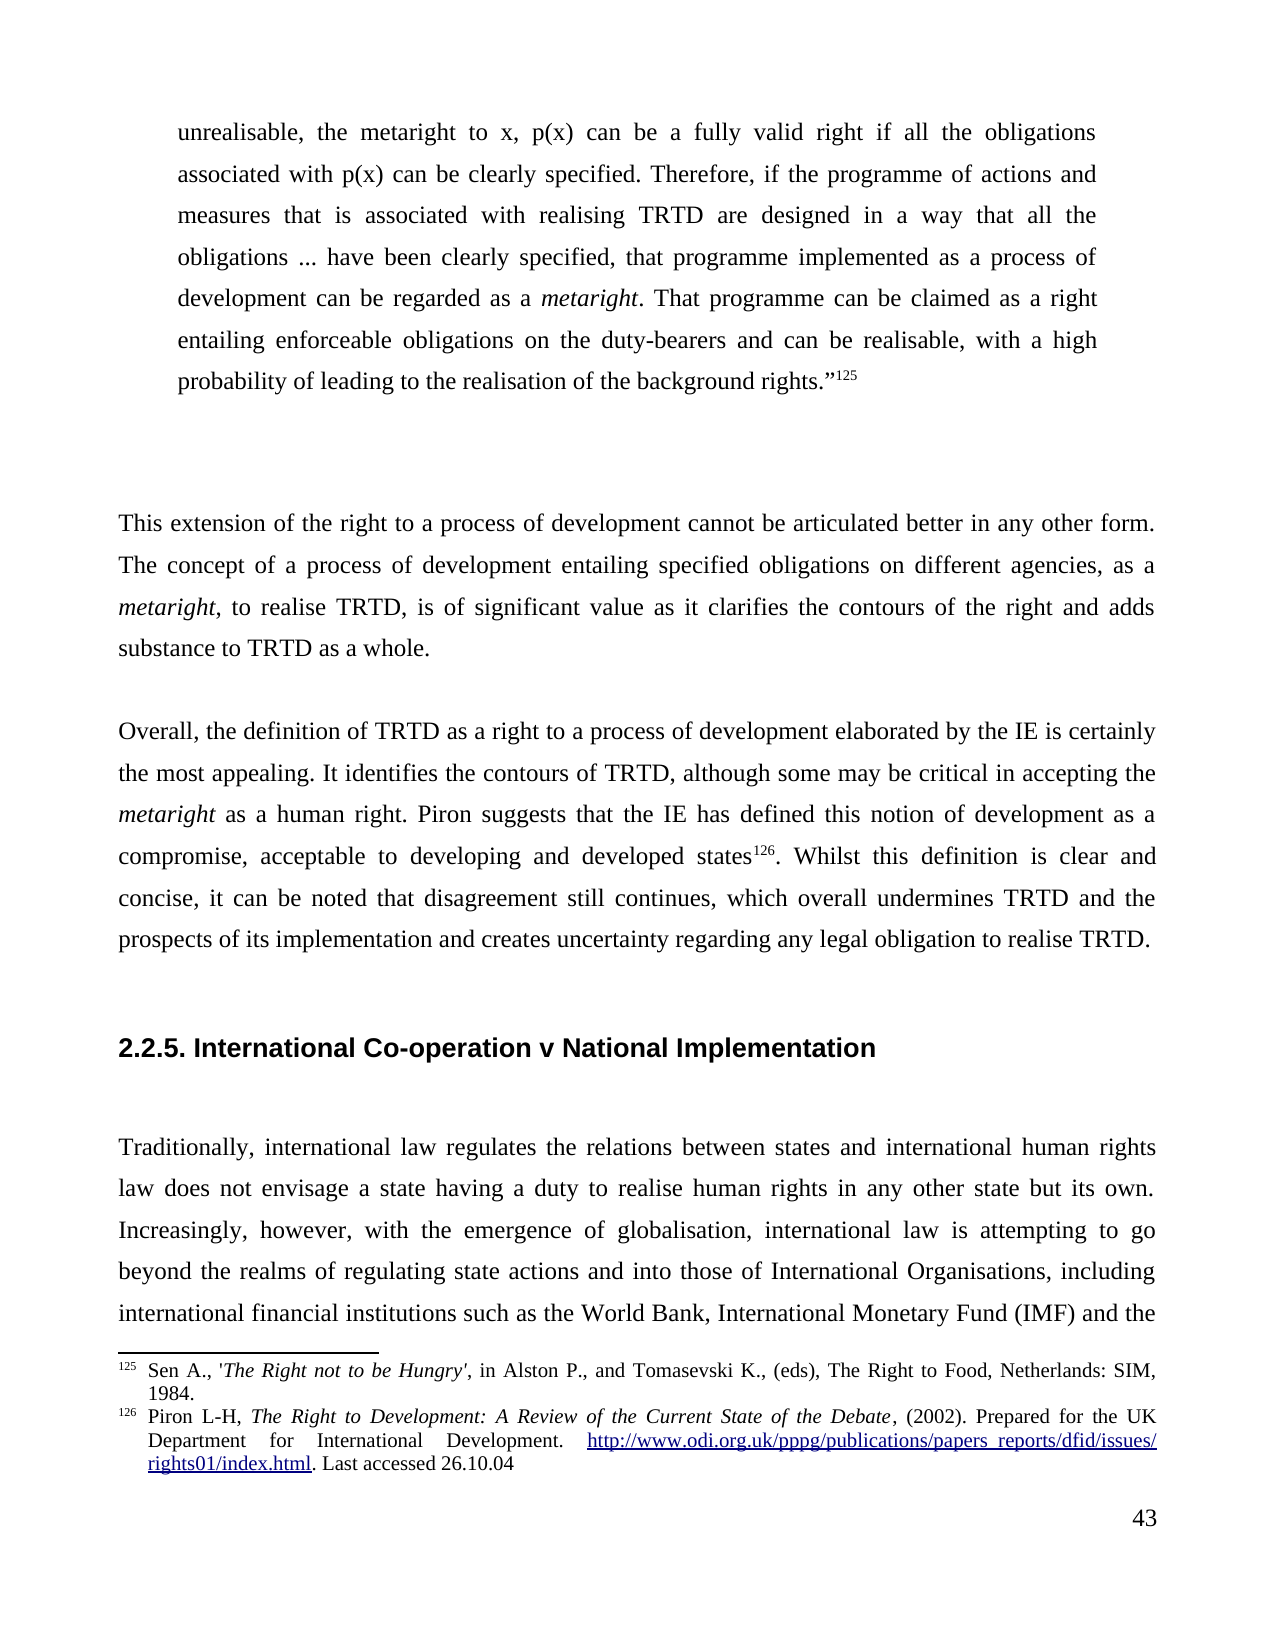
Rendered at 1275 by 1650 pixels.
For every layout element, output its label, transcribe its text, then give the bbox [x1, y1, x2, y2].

text Sen A., 'The Right not to be Hungry', in Alston P., and Tomasevski K., (eds), The Right to Food, Netherlands: SIM, 1984. [118, 1359, 1157, 1405]
text Piron L-H, The Right to Development: A Review of the Current State of the Debate, (2002). Prepared for the UK Department for International Development. http://www.odi.org.uk/pppg/publications/papers_reports/dfid/issues/rights01/index.html. Last accessed 26.10.04 [118, 1405, 1157, 1475]
text unrealisable, the metaright to x, p(x) can be a fully valid right if all the obligations associated with p(x) can be clearly specified. Therefore, if the programme of actions and measures that is associated with realising TRTD are designed in a way that all the obligations ... have been clearly specified, that programme implemented as a process of development can be regarded as a metaright. That programme can be claimed as a right entailing enforceable obligations on the duty-bearers and can be realisable, with a high probability of leading to the realisation of the background rights.” [177, 118, 1098, 395]
text Overall, the definition of TRTD as a right to a process of development elaborated by the IE is certainly the most appealing. It identifies the contours of TRTD, although some may be critical in accepting the metaright as a human right. Piron suggests that the IE has defined this notion of development as a compromise, acceptable to developing and developed states. Whilst this definition is clear and concise, it can be noted that disagreement still continues, which overall undermines TRTD and the prospects of its implementation and creates uncertainty regarding any legal obligation to realise TRTD. [118, 717, 1157, 953]
text This extension of the right to a process of development cannot be articulated better in any other form. The concept of a process of development entailing specified obligations on different agencies, as a metaright, to realise TRTD, is of significant value as it clarifies the contours of the right and adds substance to TRTD as a whole. [118, 509, 1157, 662]
subtitle 2.2.5. International Co-operation v National Implementation [118, 1033, 1157, 1064]
text Traditionally, international law regulates the relations between states and international human rights law does not envisage a state having a duty to realise human rights in any other state but its own. Increasingly, however, with the emergence of globalisation, international law is attempting to go beyond the realms of regulating state actions and into those of International Organisations, including international financial institutions such as the World Bank, International Monetary Fund (IMF) and the [118, 1133, 1157, 1327]
